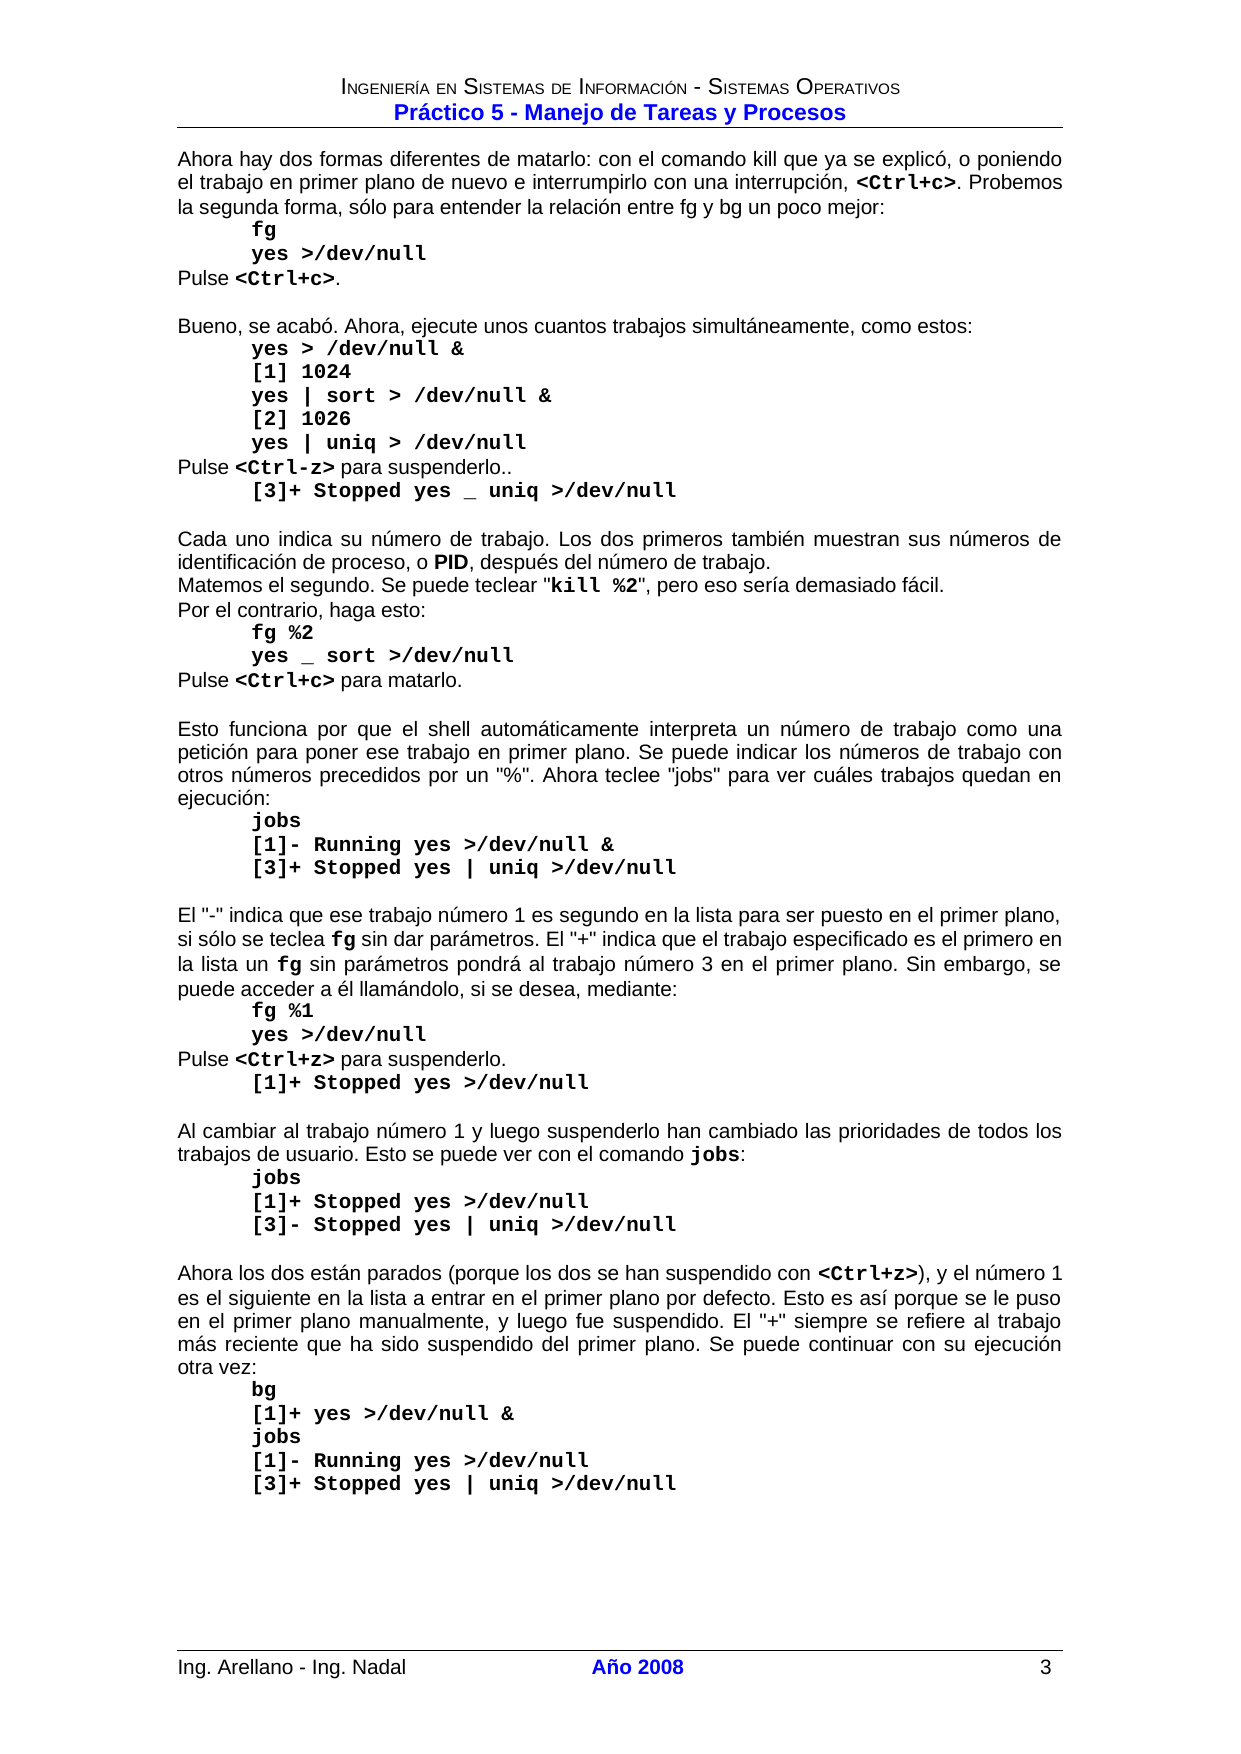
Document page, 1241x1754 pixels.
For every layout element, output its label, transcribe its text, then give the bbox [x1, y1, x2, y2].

text Cada uno indica su número de trabajo. Los dos primeros también muestran sus números de identificación de proceso, o PID, después del número de trabajo. [177, 527, 1063, 574]
text [3]+ Stopped yes _ uniq >/dev/null [177, 480, 1063, 504]
text Pulse <Ctrl+c> para matarlo. [177, 669, 1063, 694]
text Ahora los dos están parados (porque los dos se han suspendido con <Ctrl+z>), y el número 1 es el siguiente en la lista a entrar en el primer plano por defecto. Esto es así porque se le puso en el primer plano manualmente, y luego fue suspendido. El "+" siempre se refiere al trabajo más reciente que ha sido suspendido del primer plano. Se puede continuar con su ejecución otra vez: [177, 1261, 1063, 1379]
text Al cambiar al trabajo número 1 y luego suspenderlo han cambiado las prioridades de todos los trabajos de usuario. Esto se puede ver con el comando jobs: [177, 1119, 1063, 1167]
text [3]- Stopped yes | uniq >/dev/null [251, 1214, 1063, 1238]
text [1]+ Stopped yes >/dev/null [251, 1191, 1063, 1214]
text [1]+ Stopped yes >/dev/null [177, 1072, 1063, 1096]
text yes | uniq > /dev/null [251, 432, 1063, 455]
text Pulse <Ctrl+c>. [177, 266, 1063, 291]
text yes >/dev/null [251, 243, 1063, 266]
text bg [251, 1379, 1063, 1403]
text Ahora hay dos formas diferentes de matarlo: con el comando kill que ya se explicó, o poniendo el trabajo en primer plano de nuevo e interrumpirlo con una interrupción, <Ctrl+c>. Probemos la segunda forma, sólo para entender la relación entre fg y bg un poco mejor: [177, 148, 1063, 219]
text yes >/dev/null [251, 1024, 1063, 1047]
text [3]+ Stopped yes | uniq >/dev/null [251, 1473, 1063, 1497]
text Esto funciona por que el shell automáticamente interpreta un número de trabajo como una petición para poner ese trabajo en primer plano. Se puede indicar los números de trabajo con otros números precedidos por un "%". Ahora teclee "jobs" para ver cuáles trabajos quedan en ejecución: [177, 717, 1063, 810]
text yes _ sort >/dev/null [251, 645, 1063, 669]
text [1]- Running yes >/dev/null & [251, 834, 1063, 857]
text [1] 1024 [251, 361, 1063, 385]
text Pulse <Ctrl-z> para suspenderlo.. [177, 455, 1063, 480]
text jobs [251, 1167, 1063, 1191]
text [1]+ yes >/dev/null & [251, 1403, 1063, 1426]
text [1]- Running yes >/dev/null [251, 1450, 1063, 1473]
text Por el contrario, haga esto: [177, 599, 1063, 622]
text El "-" indica que ese trabajo número 1 es segundo en la lista para ser puesto en el primer plano, si sólo se teclea fg sin dar parámetros. El "+" indica que el trabajo especificado es el primero en la lista un fg sin parámetros pondrá al trabajo número 3 en el primer plano. Sin embargo, se puede acceder a él llamándolo, si se desea, mediante: [177, 904, 1063, 1000]
text fg %2 [251, 622, 1063, 645]
text Matemos el segundo. Se puede teclear "kill %2", pero eso sería demasiado fácil. [177, 574, 1063, 599]
text jobs [251, 810, 1063, 834]
text Pulse <Ctrl+z> para suspenderlo. [177, 1047, 1063, 1072]
text fg %1 [251, 1000, 1063, 1024]
text [3]+ Stopped yes | uniq >/dev/null [251, 857, 1063, 881]
text yes | sort > /dev/null & [251, 385, 1063, 408]
text yes > /dev/null & [251, 338, 1063, 361]
text fg [251, 219, 1063, 243]
text [2] 1026 [251, 408, 1063, 432]
text Bueno, se acabó. Ahora, ejecute unos cuantos trabajos simultáneamente, como estos: [177, 314, 1063, 338]
text jobs [251, 1426, 1063, 1450]
